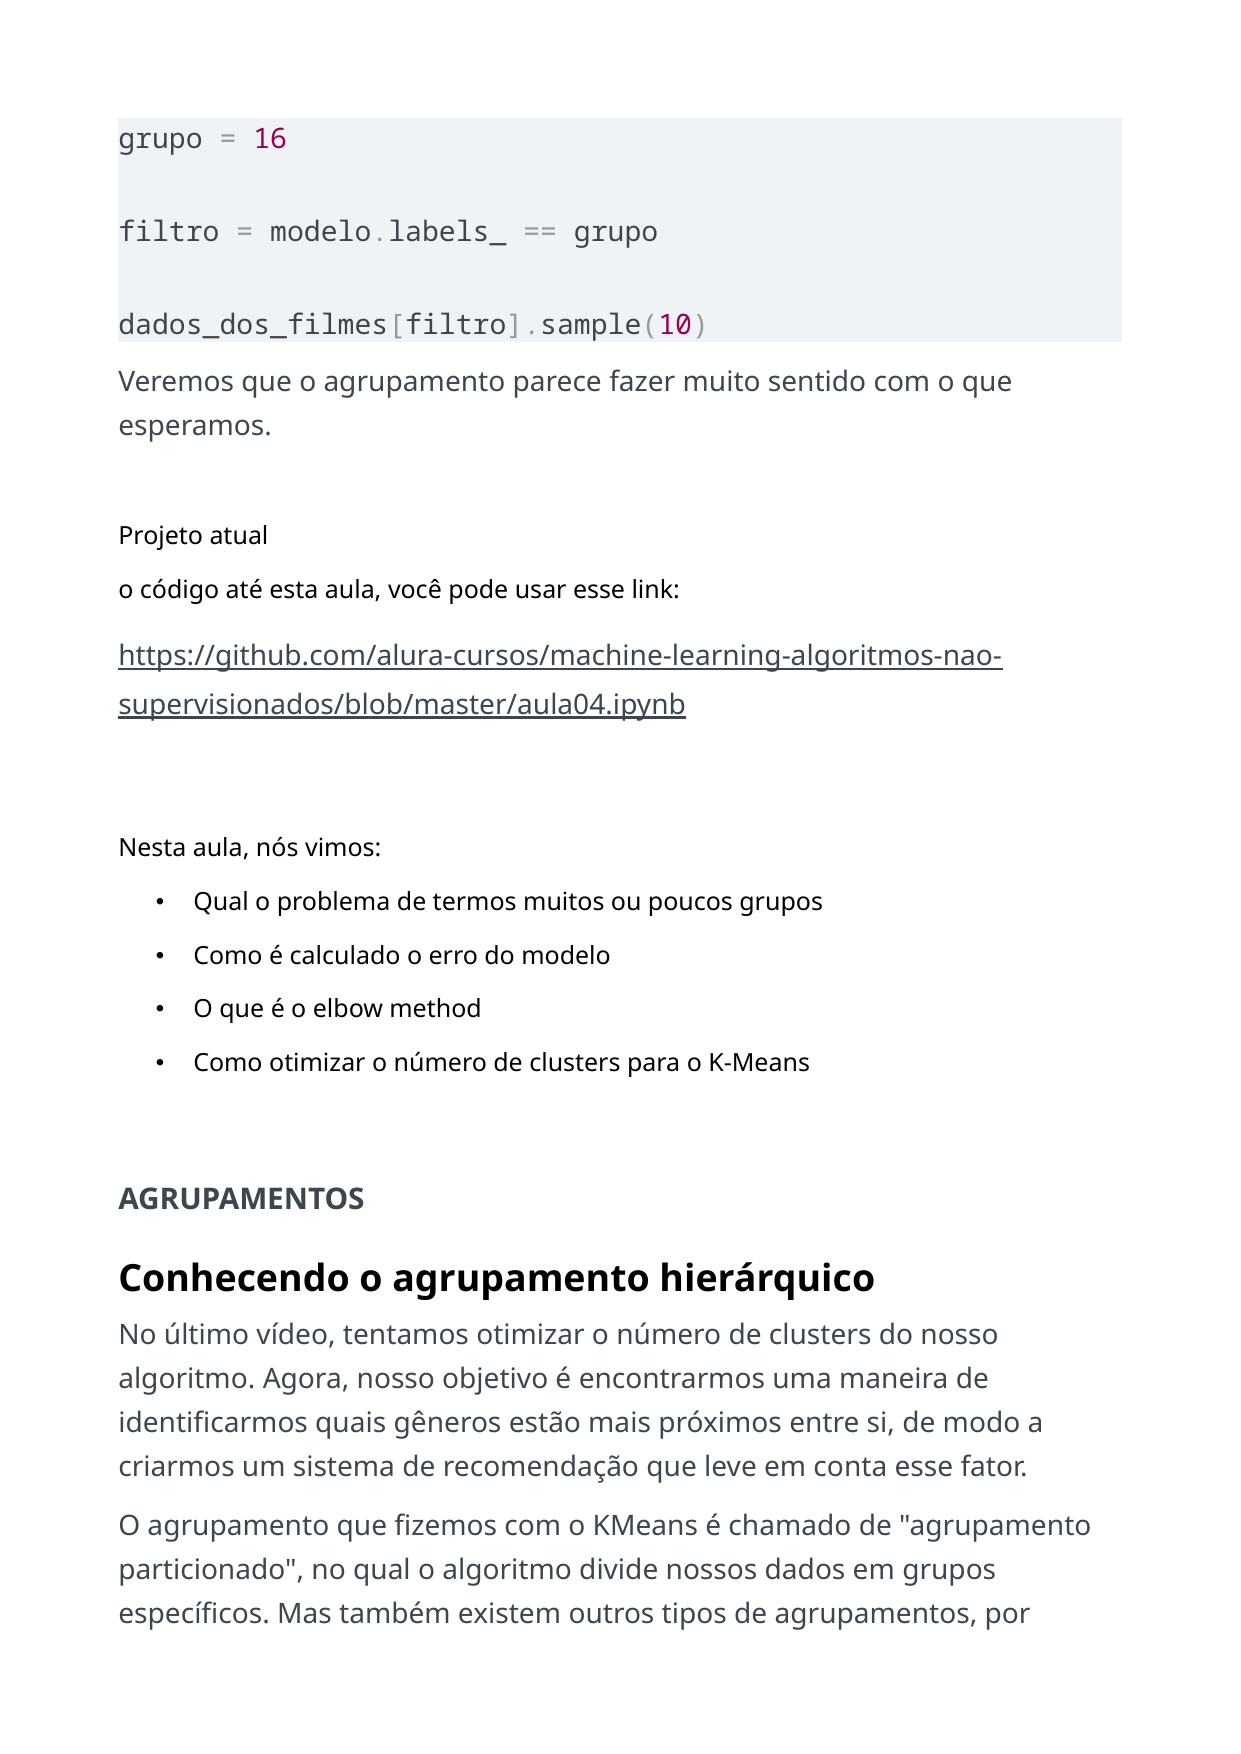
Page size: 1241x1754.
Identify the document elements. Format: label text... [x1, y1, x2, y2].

text Projeto atual [118, 518, 1122, 552]
text dados_dos_filmes[filtro].sample(10) [118, 304, 1122, 342]
text O agrupamento que fizemos com o KMeans é chamado de "agrupamento particionado", no qual o algoritmo divide nossos dados em grupos específicos. Mas também existem outros tipos de agrupamentos, por [118, 1505, 1122, 1632]
text Nesta aula, nós vimos: [118, 830, 1122, 864]
list Qual o problema de termos muitos ou poucos grupos [156, 883, 1122, 918]
list Como é calculado o erro do modelo [156, 937, 1122, 971]
text Veremos que o agrupamento parece fazer muito sentido com o que esperamos. [118, 361, 1122, 444]
list O que é o elbow method [156, 991, 1122, 1025]
text o código até esta aula, você pode usar esse link: [118, 572, 1122, 606]
subtitle Conhecendo o agrupamento hierárquico [118, 1251, 1122, 1302]
text No último vídeo, tentamos otimizar o número de clusters do nosso algoritmo. Agora, nosso objetivo é encontrarmos uma maneira de identificarmos quais gêneros estão mais próximos entre si, de modo a criarmos um sistema de recomendação que leve em conta esse fator. [118, 1314, 1122, 1485]
subtitle AGRUPAMENTOS [118, 1177, 1122, 1218]
list Como otimizar o número de clusters para o K-Means [156, 1045, 1122, 1079]
text grupo = 16 [118, 118, 1122, 156]
text filtro = modelo.labels_ == grupo [118, 211, 1122, 249]
text https://github.com/alura-cursos/machine-learning-algoritmos-nao-supervisionados/blob/master/aula04.ipynb [118, 625, 1122, 722]
